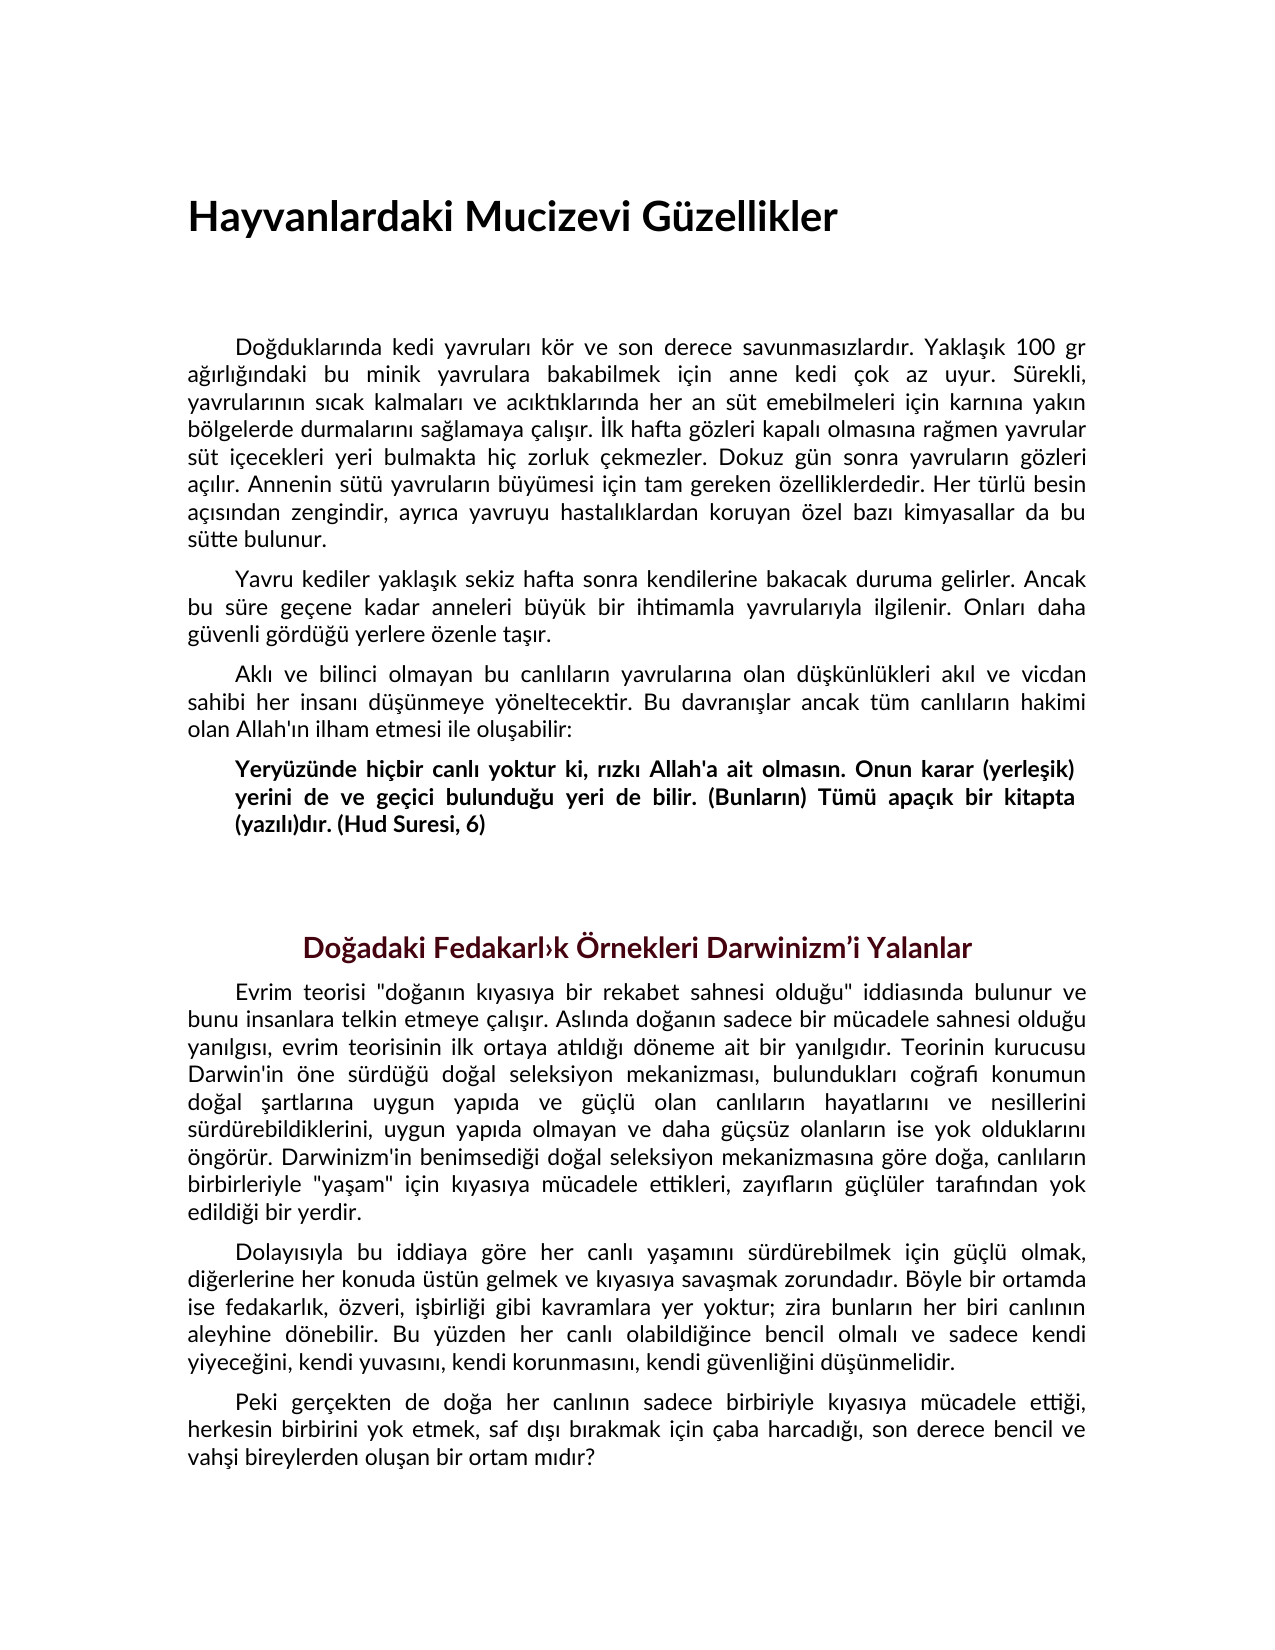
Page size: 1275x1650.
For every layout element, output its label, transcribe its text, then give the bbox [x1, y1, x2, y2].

text Aklı ve bilinci olmayan bu canlıların yavrularına olan düşkünlükleri akıl ve vicdan sahibi her insanı düşünmeye yöneltecektir. Bu davranışlar ancak tüm canlıların hakimi olan Allah'ın ilham etmesi ile oluşabilir: [187, 660, 1087, 742]
text Dolayısıyla bu iddiaya göre her canlı yaşamını sürdürebilmek için güçlü olmak, diğerlerine her konuda üstün gelmek ve kıyasıya savaşmak zorundadır. Böyle bir ortamda ise fedakarlık, özveri, işbirliği gibi kavramlara yer yoktur; zira bunların her biri canlının aleyhine dönebilir. Bu yüzden her canlı olabildiğince bencil olmalı ve sadece kendi yiyeceğini, kendi yuvasını, kendi korunmasını, kendi güvenliğini düşünmelidir. [187, 1237, 1087, 1375]
text Yavru kediler yaklaşık sekiz hafta sonra kendilerine bakacak duruma gelirler. Ancak bu süre geçene kadar anneleri büyük bir ihtimamla yavrularıyla ilgilenir. Onları daha güvenli gördüğü yerlere özenle taşır. [187, 565, 1087, 647]
text Hayvanlardaki Mucizevi Güzellikler [187, 190, 1087, 240]
text Yeryüzünde hiçbir canlı yoktur ki, rızkı Allah'a ait olmasın. Onun karar (yerleşik) yerini de ve geçici bulunduğu yeri de bilir. (Bunların) Tümü apaçık bir kitapta (yazılı)dır. (Hud Suresi, 6) [235, 755, 1076, 837]
text Doğadaki Fedakarl›k Örnekleri Darwinizm’i Yalanlar [187, 930, 1087, 965]
text Evrim teorisi "doğanın kıyasıya bir rekabet sahnesi olduğu" iddiasında bulunur ve bunu insanlara telkin etmeye çalışır. Aslında doğanın sadece bir mücadele sahnesi olduğu yanılgısı, evrim teorisinin ilk ortaya atıldığı döneme ait bir yanılgıdır. Teorinin kurucusu Darwin'in öne sürdüğü doğal seleksiyon mekanizması, bulundukları coğrafi konumun doğal şartlarına uygun yapıda ve güçlü olan canlıların hayatlarını ve nesillerini sürdürebildiklerini, uygun yapıda olmayan ve daha güçsüz olanların ise yok olduklarını öngörür. Darwinizm'in benimsediği doğal seleksiyon mekanizmasına göre doğa, canlıların birbirleriyle "yaşam" için kıyasıya mücadele ettikleri, zayıfların güçlüler tarafından yok edildiği bir yerdir. [187, 977, 1087, 1225]
text Peki gerçekten de doğa her canlının sadece birbiriyle kıyasıya mücadele ettiği, herkesin birbirini yok etmek, saf dışı bırakmak için çaba harcadığı, son derece bencil ve vahşi bireylerden oluşan bir ortam mıdır? [187, 1387, 1087, 1470]
text Doğduklarında kedi yavruları kör ve son derece savunmasızlardır. Yaklaşık 100 gr ağırlığındaki bu minik yavrulara bakabilmek için anne kedi çok az uyur. Sürekli, yavrularının sıcak kalmaları ve acıktıklarında her an süt emebilmeleri için karnına yakın bölgelerde durmalarını sağlamaya çalışır. İlk hafta gözleri kapalı olmasına rağmen yavrular süt içecekleri yeri bulmakta hiç zorluk çekmezler. Dokuz gün sonra yavruların gözleri açılır. Annenin sütü yavruların büyümesi için tam gereken özelliklerdedir. Her türlü besin açısından zengindir, ayrıca yavruyu hastalıklardan koruyan özel bazı kimyasallar da bu sütte bulunur. [187, 332, 1087, 552]
